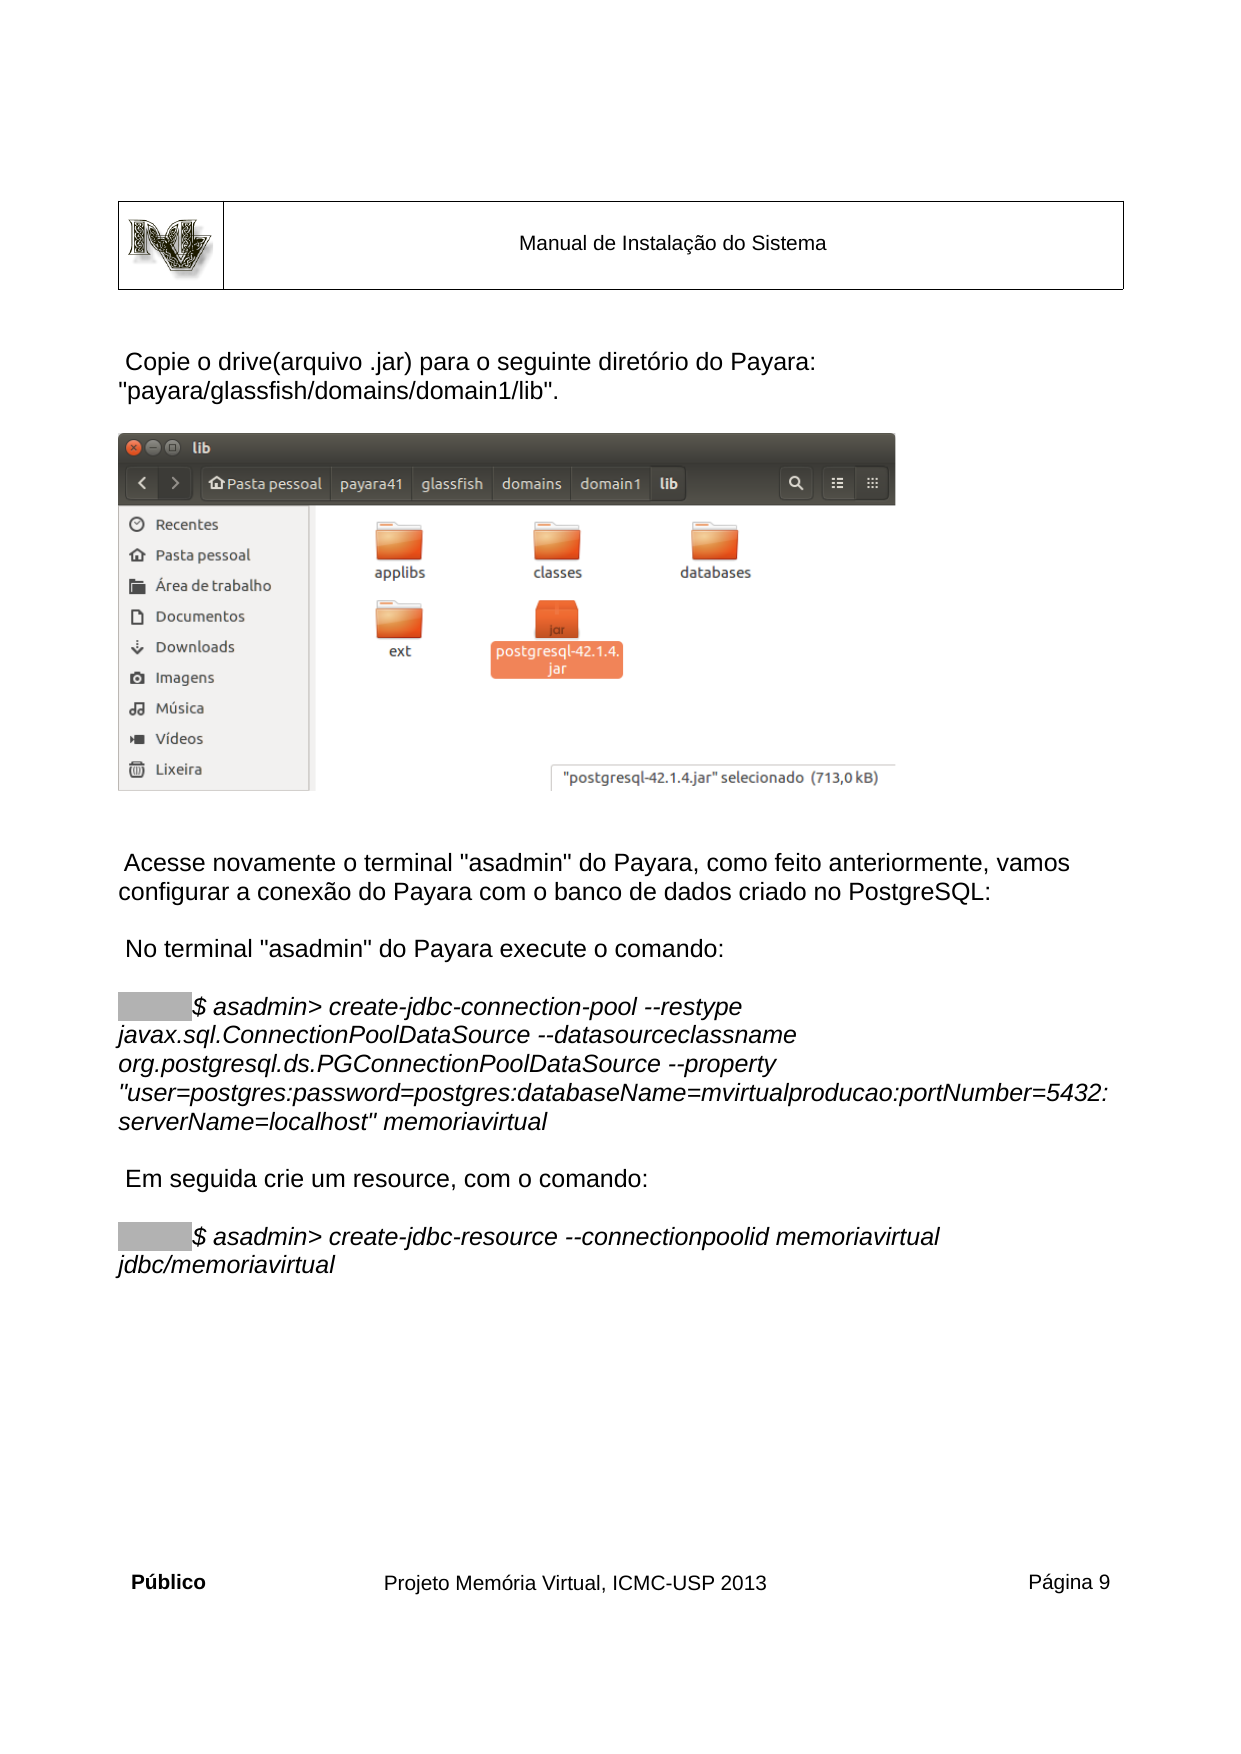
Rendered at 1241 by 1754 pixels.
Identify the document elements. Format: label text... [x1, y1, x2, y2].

text $ asadmin> create-jdbc-connection-pool --restype javax.sql.ConnectionPoolDataSource --datasourceclassname org.postgresql.ds.PGConnectionPoolDataSource --property "user=postgres:password=postgres:databaseName=mvirtualproducao:portNumber=5432:serverName=localhost" memoriavirtual [118, 992, 1122, 1136]
text $ asadmin> create-jdbc-resource --connectionpoolid memoriavirtual jdbc/memoriavirtual [118, 1222, 1122, 1279]
text Copie o drive(arquivo .jar) para o seguinte diretório do Payara: "payara/glassfish/domains/domain1/lib". [118, 347, 1122, 405]
picture [123, 207, 214, 283]
picture [118, 433, 896, 791]
text No terminal "asadmin" do Payara execute o comando: [118, 934, 1122, 963]
text Em seguida crie um resource, com o comando: [118, 1164, 1122, 1193]
text Acesse novamente o terminal "asadmin" do Payara, como feito anteriormente, vamos configurar a conexão do Payara com o banco de dados criado no PostgreSQL: [118, 848, 1122, 906]
